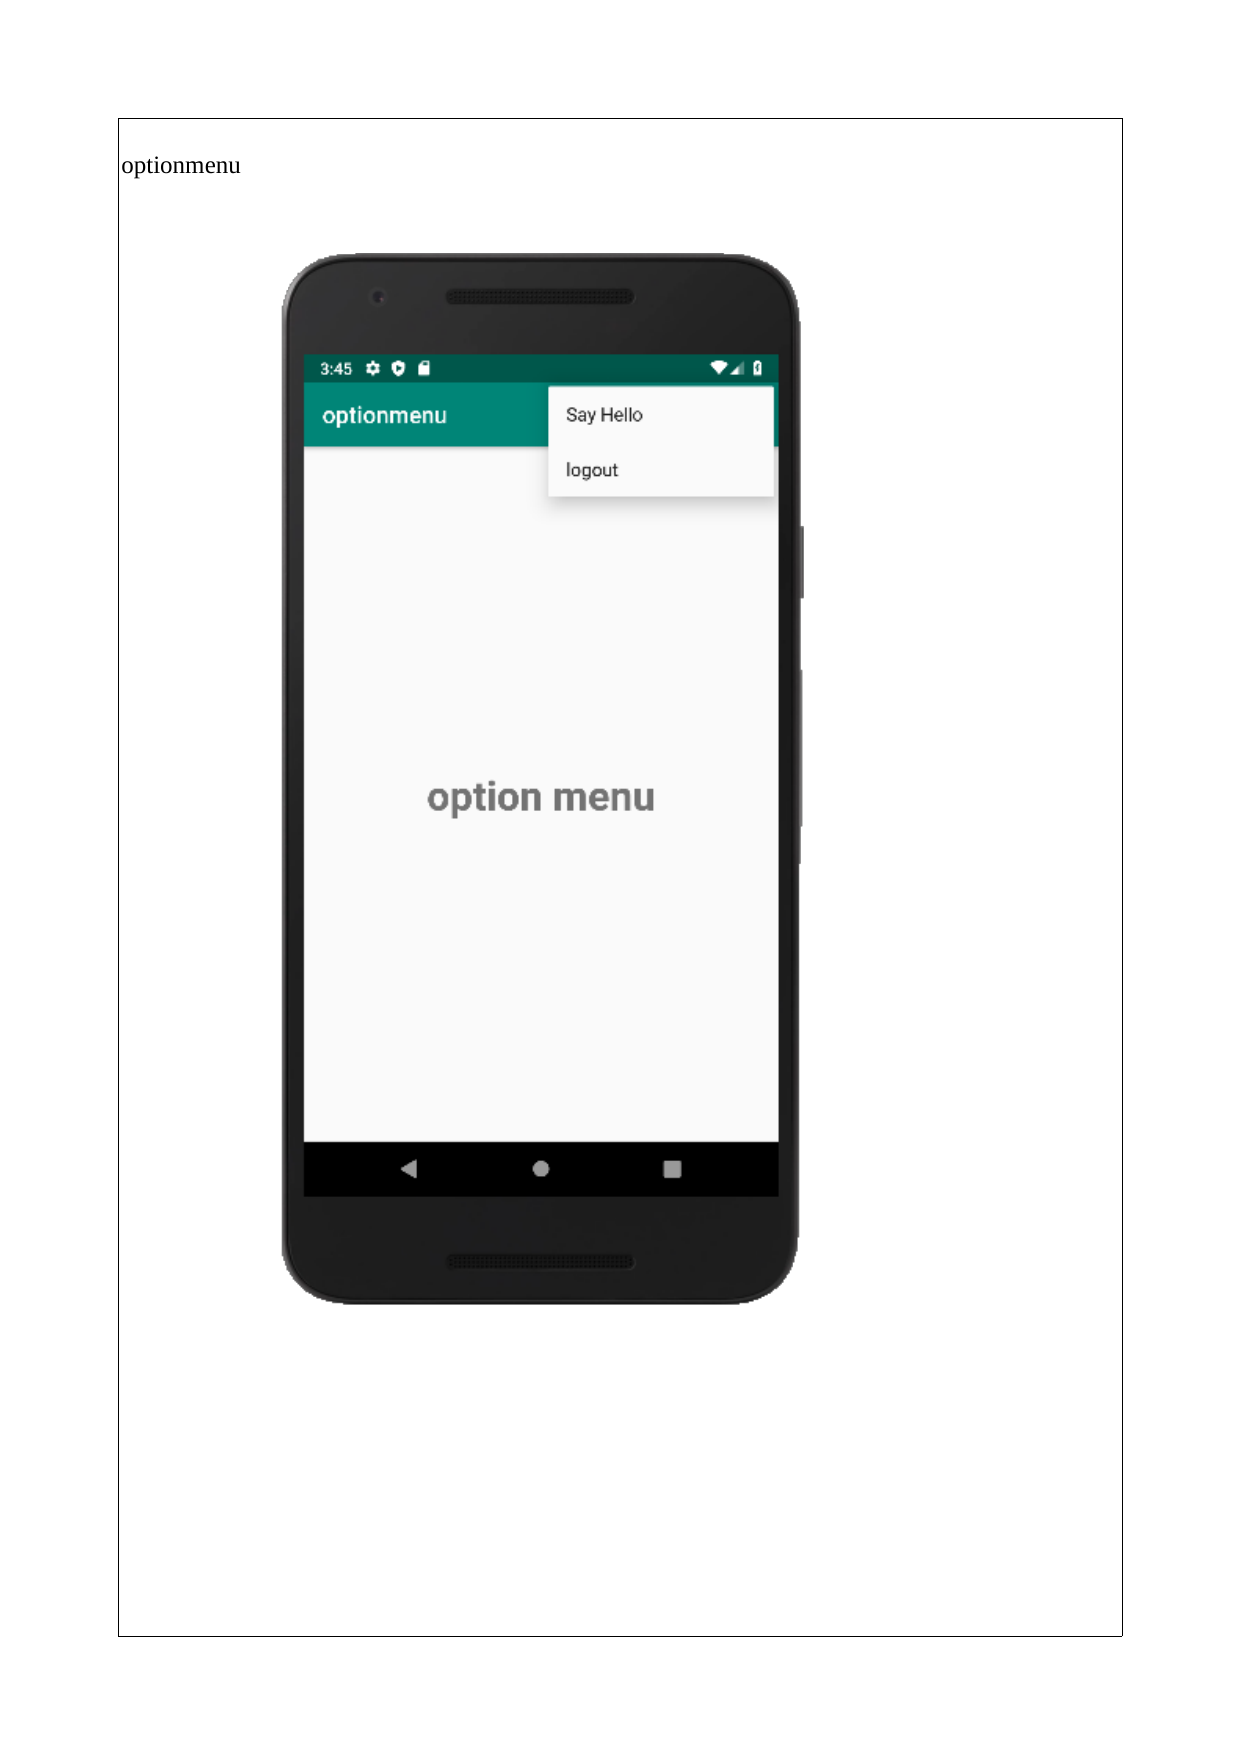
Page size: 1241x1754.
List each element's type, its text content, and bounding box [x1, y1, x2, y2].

picture [240, 253, 840, 1322]
text optionmenu [121, 150, 1119, 179]
